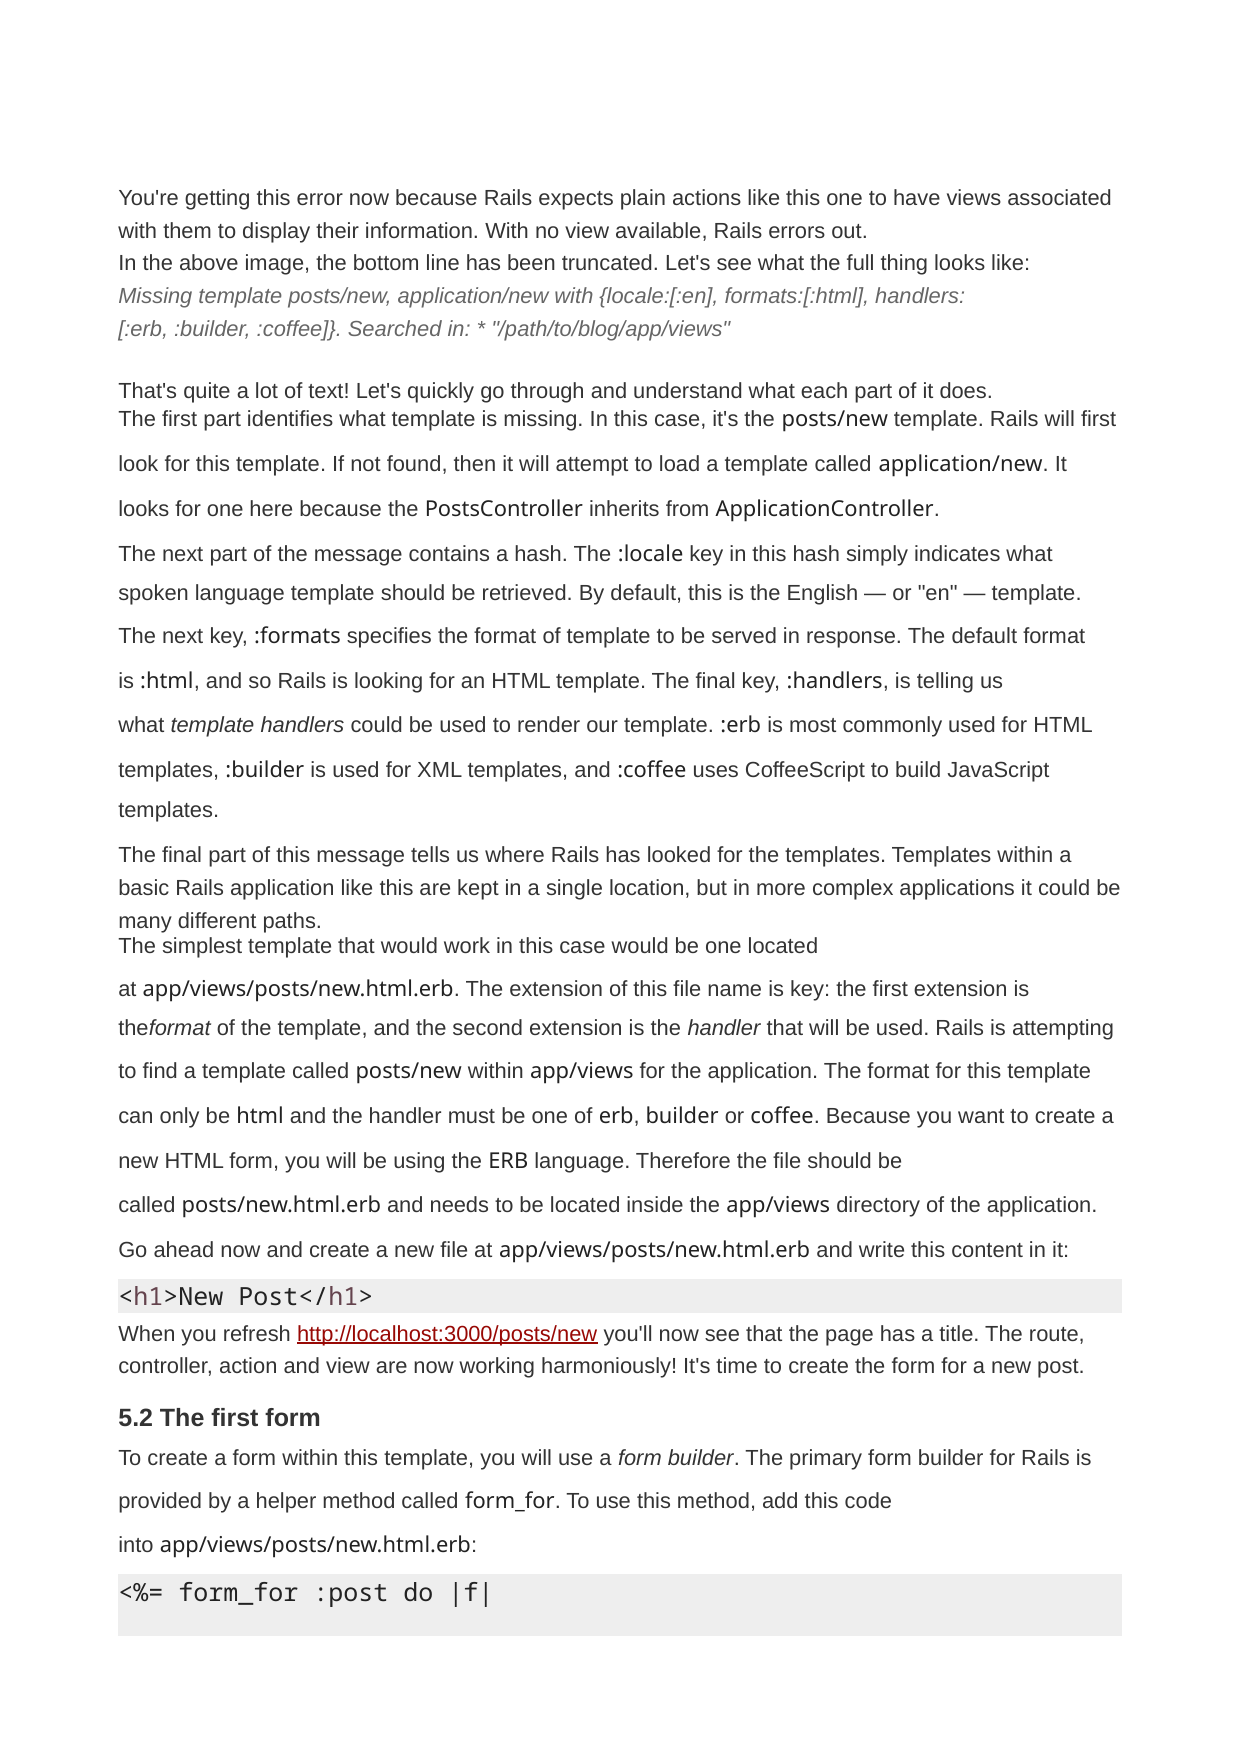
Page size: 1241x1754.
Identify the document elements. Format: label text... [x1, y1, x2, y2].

text Missing template posts/new, application/new with {locale:[:en], formats:[:html], handlers:[:erb, :builder, :coffee]}. Searched in: * "/path/to/blog/app/views" [118, 276, 1122, 341]
text The final part of this message tells us where Rails has looked for the templates. Templates within a basic Rails application like this are kept in a single location, but in more complex applications it could be many different paths. [118, 834, 1122, 933]
text You're getting this error now because Rails expects plain actions like this one to have views associated with them to display their information. With no view available, Rails errors out. [118, 177, 1122, 243]
text In the above image, the bottom line has been truncated. Let's see what the full thing looks like: [118, 243, 1122, 276]
subtitle 5.2 The first form [118, 1403, 1122, 1432]
text To create a form within this template, you will use a form builder. The primary form builder for Rails is provided by a helper method called form_for. To use this method, add this code into app/views/posts/new.html.erb: [118, 1445, 1122, 1559]
table_header <h1>New Post</h1> [118, 1279, 386, 1313]
text Go ahead now and create a new file at app/views/posts/new.html.erb and write this content in it: [118, 1234, 1122, 1264]
text The first part identifies what template is missing. In this case, it's the posts/new template. Rails will first look for this template. If not found, then it will attempt to load a template called application/new. It looks for one here because the PostsController inherits from ApplicationController. [118, 403, 1122, 523]
text When you refresh http://localhost:3000/posts/new you'll now see that the page has a title. The route, controller, action and view are now working harmoniously! It's time to create the form for a new post. [118, 1313, 1122, 1378]
text The simplest template that would work in this case would be one located at app/views/posts/new.html.erb. The extension of this file name is key: the first extension is theformat of the template, and the second extension is the handler that will be used. Rails is attempting to find a template called posts/new within app/views for the application. The format for this template can only be html and the handler must be one of erb, builder or coffee. Because you want to create a new HTML form, you will be using the ERB language. Therefore the file should be called posts/new.html.erb and needs to be located inside the app/views directory of the application. [118, 933, 1122, 1219]
table_header <%= form_for :post do |f| [118, 1574, 516, 1608]
text That's quite a lot of text! Let's quickly go through and understand what each part of it does. [118, 371, 1122, 403]
text The next part of the message contains a hash. The :locale key in this hash simply indicates what spoken language template should be retrieved. By default, this is the English — or "en" — template. The next key, :formats specifies the format of template to be served in response. The default format is :html, and so Rails is looking for an HTML template. The final key, :handlers, is telling us what template handlers could be used to render our template. :erb is most commonly used for HTML templates, :builder is used for XML templates, and :coffee uses CoffeeScript to build JavaScript templates. [118, 537, 1122, 822]
